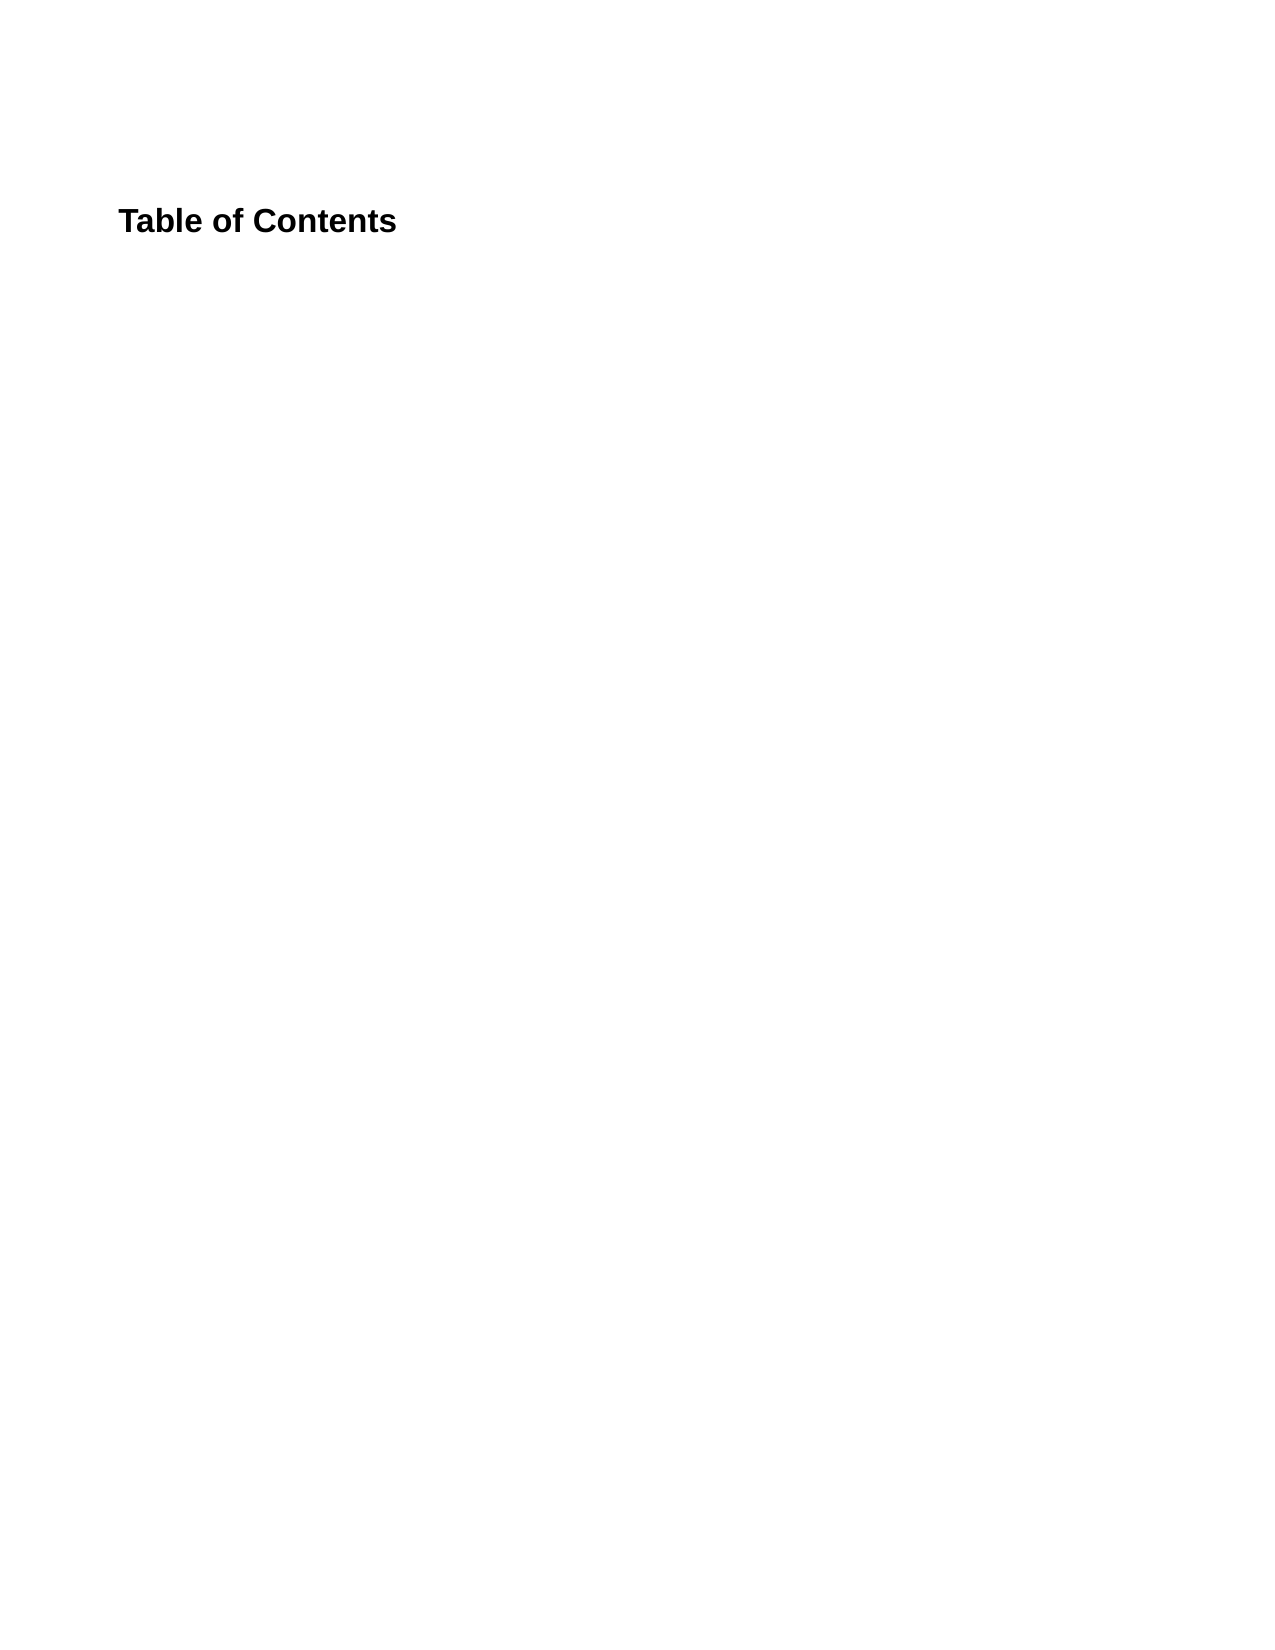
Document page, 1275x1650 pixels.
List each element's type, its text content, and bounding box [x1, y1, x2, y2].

subtitle Table of Contents [118, 201, 1157, 239]
